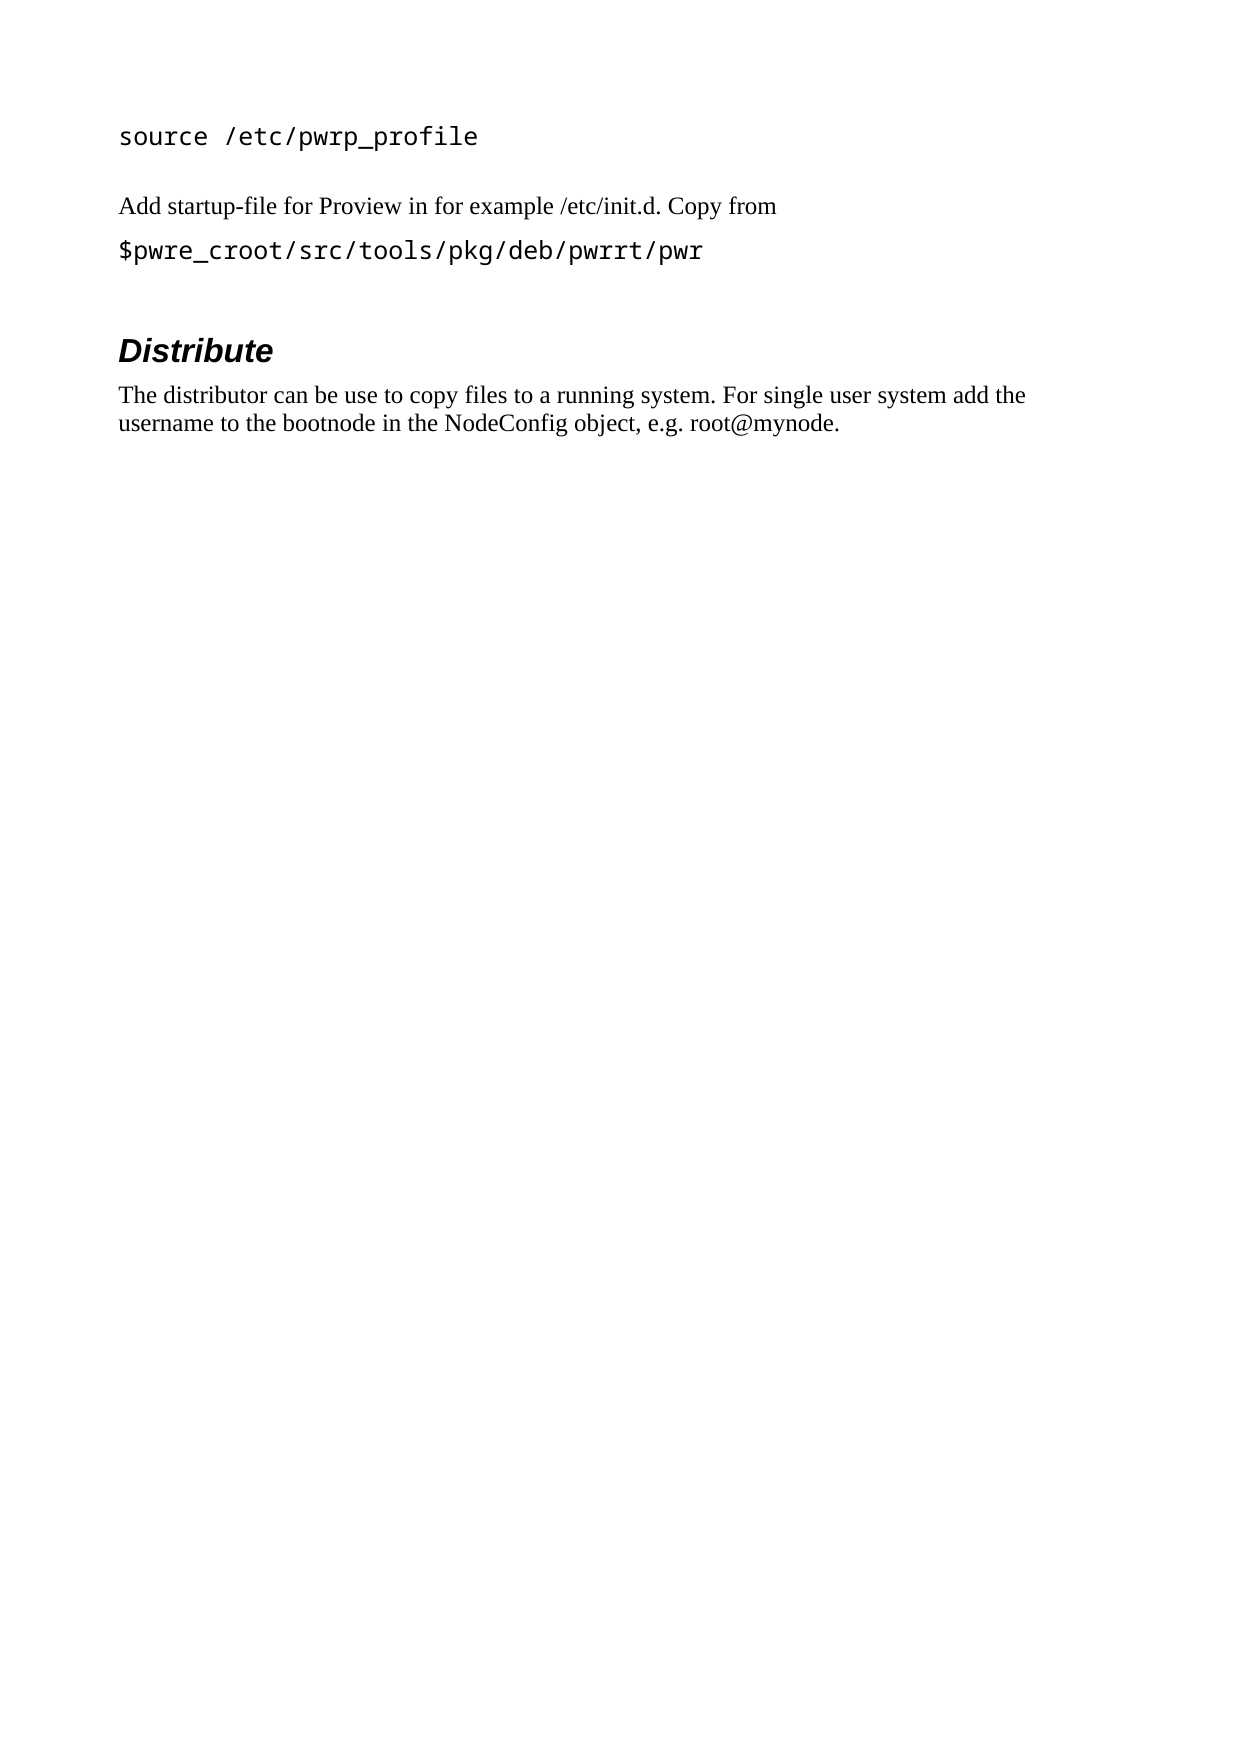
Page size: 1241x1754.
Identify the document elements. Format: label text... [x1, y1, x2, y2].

text Add startup-file for Proview in for example /etc/init.d. Copy from [118, 192, 1122, 220]
subtitle Distribute [118, 332, 1122, 369]
text The distributor can be use to copy files to a running system. For single user system add the username to the bootnode in the NodeConfig object, e.g. root@mynode. [118, 382, 1122, 437]
text source /etc/pwrp_profile [118, 118, 1122, 152]
text $pwre_croot/src/tools/pkg/deb/pwrrt/pwr [118, 233, 1122, 267]
